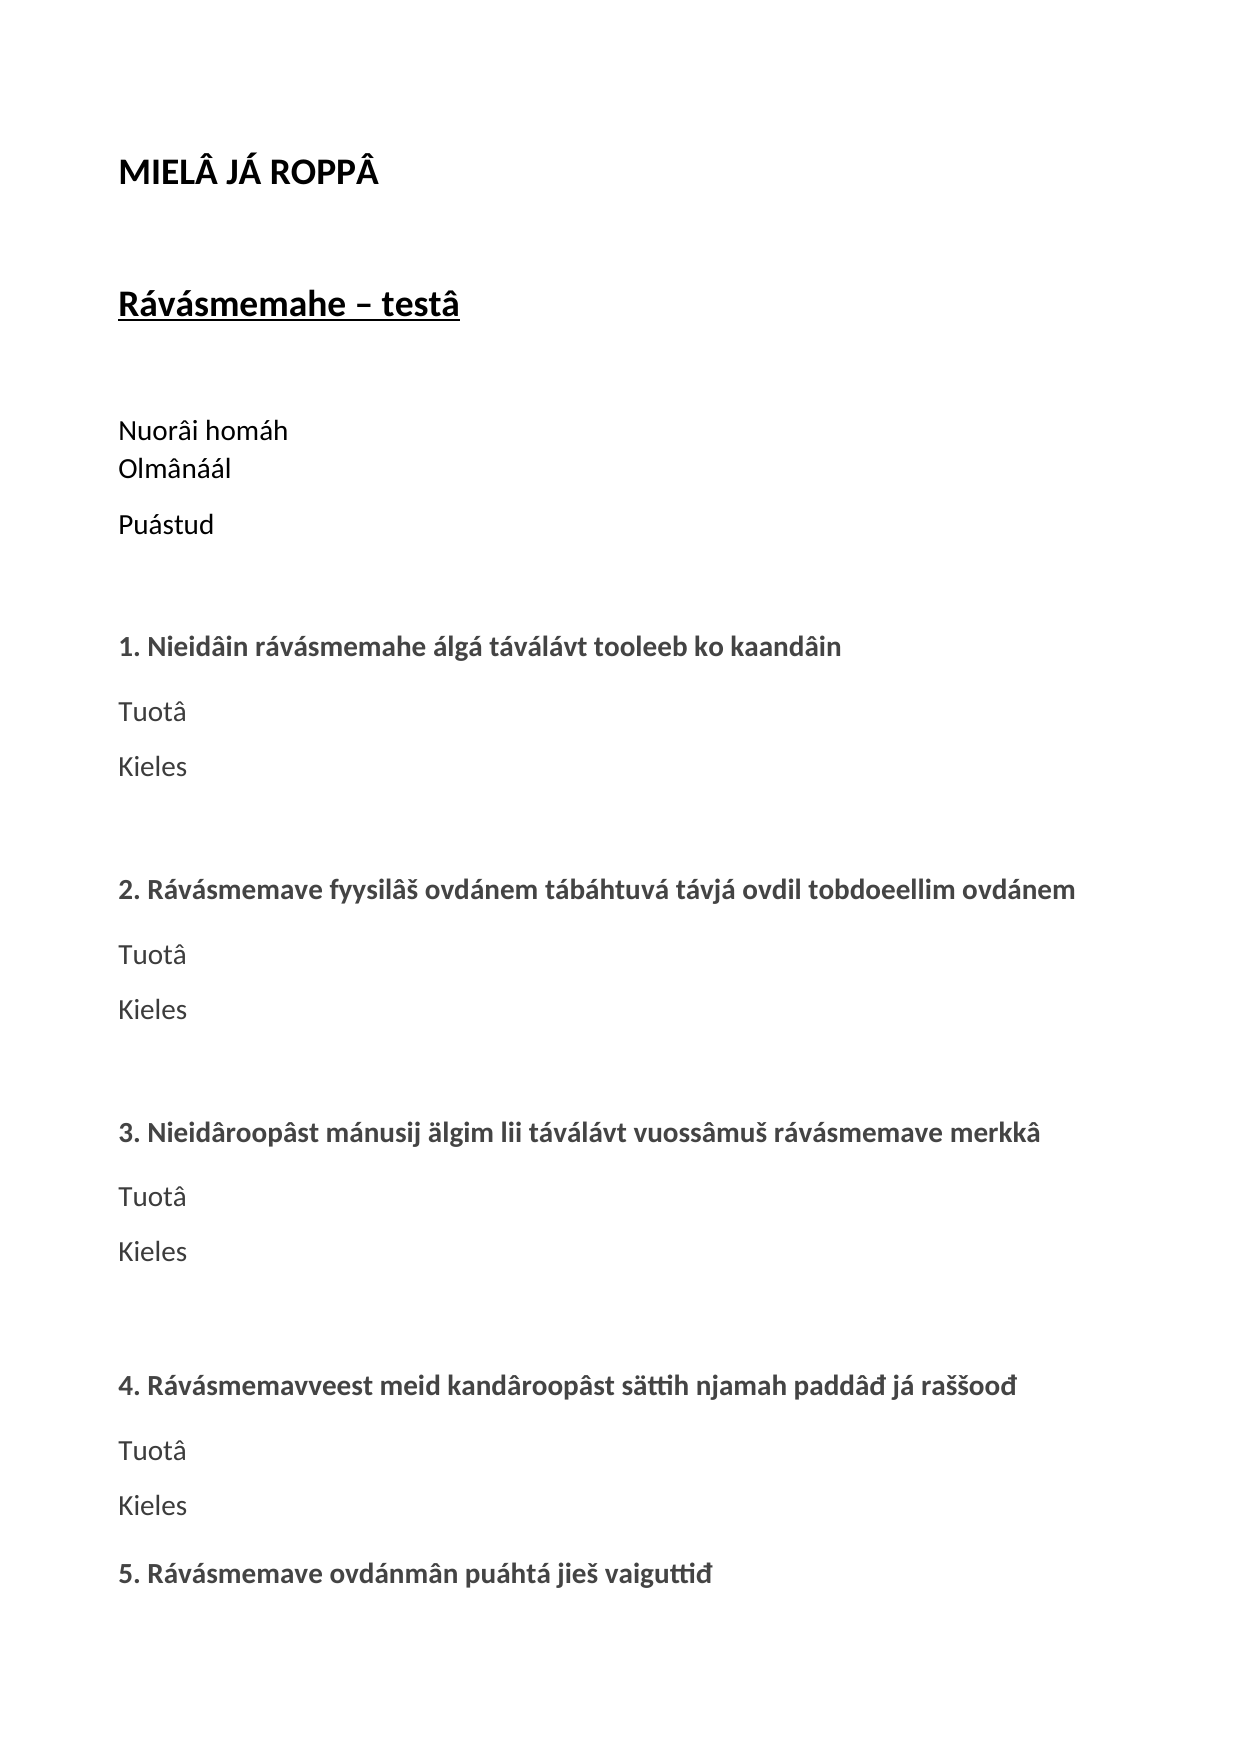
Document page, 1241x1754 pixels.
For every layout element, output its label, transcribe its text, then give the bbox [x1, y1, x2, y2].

text Tuotâ [118, 936, 1122, 971]
text Tuotâ [118, 1432, 1122, 1468]
text Nuorâi homáh Olmânáál [118, 412, 1122, 486]
text Kieles [118, 748, 1122, 784]
subtitle 2. Rávásmemave fyysilâš ovdánem tábáhtuvá távjá ovdil tobdoeellim ovdánem [118, 871, 1122, 907]
text Kieles [118, 1233, 1122, 1269]
text Kieles [118, 1487, 1122, 1523]
text Tuotâ [118, 1178, 1122, 1214]
text Tuotâ [118, 693, 1122, 729]
subtitle 5. Rávásmemave ovdánmân puáhtá jieš vaiguttiđ [118, 1555, 1122, 1590]
text MIELÂ JÁ ROPPÂ [118, 148, 1122, 193]
subtitle 4. Rávásmemavveest meid kandâroopâst sättih njamah paddâđ já raššoođ [118, 1367, 1122, 1403]
subtitle 3. Nieidâroopâst mánusij älgim lii táválávt vuossâmuš rávásmemave merkkâ [118, 1114, 1122, 1149]
text Kieles [118, 991, 1122, 1027]
subtitle 1. Nieidâin rávásmemahe álgá táválávt tooleeb ko kaandâin [118, 628, 1122, 664]
text Rávásmemahe – testâ [118, 280, 1122, 326]
text Puástud [118, 506, 1122, 541]
